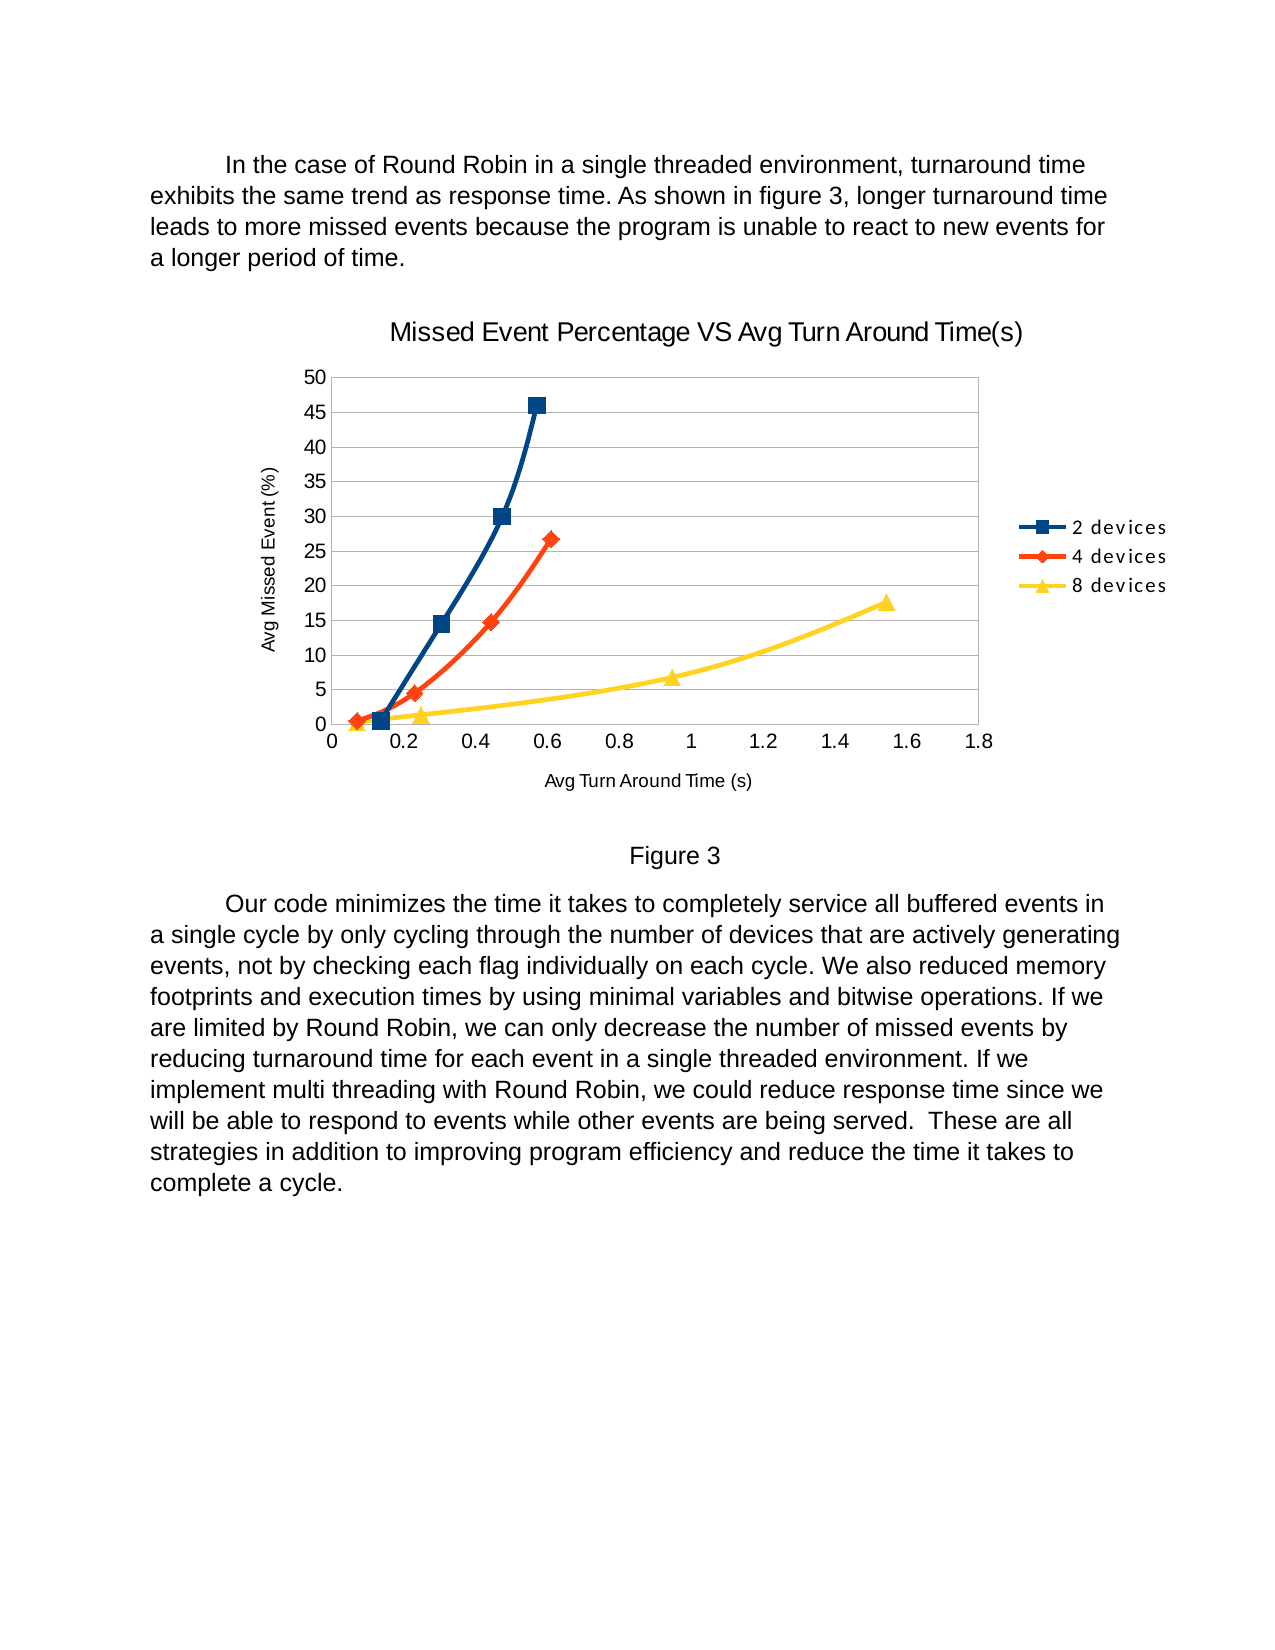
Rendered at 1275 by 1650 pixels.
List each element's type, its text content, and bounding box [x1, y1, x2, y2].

text In the case of Round Robin in a single threaded environment, turnaround time exhibits the same trend as response time. As shown in figure 3, longer turnaround time leads to more missed events because the program is unable to react to new events for a longer period of time. [150, 150, 1125, 272]
text Figure 3 [150, 841, 1125, 870]
text Our code minimizes the time it takes to completely service all buffered events in a single cycle by only cycling through the number of devices that are actively generating events, not by checking each flag individually on each cycle. We also reduced memory footprints and execution times by using minimal variables and bitwise operations. If we are limited by Round Robin, we can only decrease the number of missed events by reducing turnaround time for each event in a single threaded environment. If we implement multi threading with Round Robin, we could reduce response time since we will be able to respond to events while other events are being served. These are all strategies in addition to improving program efficiency and reduce the time it takes to complete a cycle. [150, 889, 1125, 1197]
